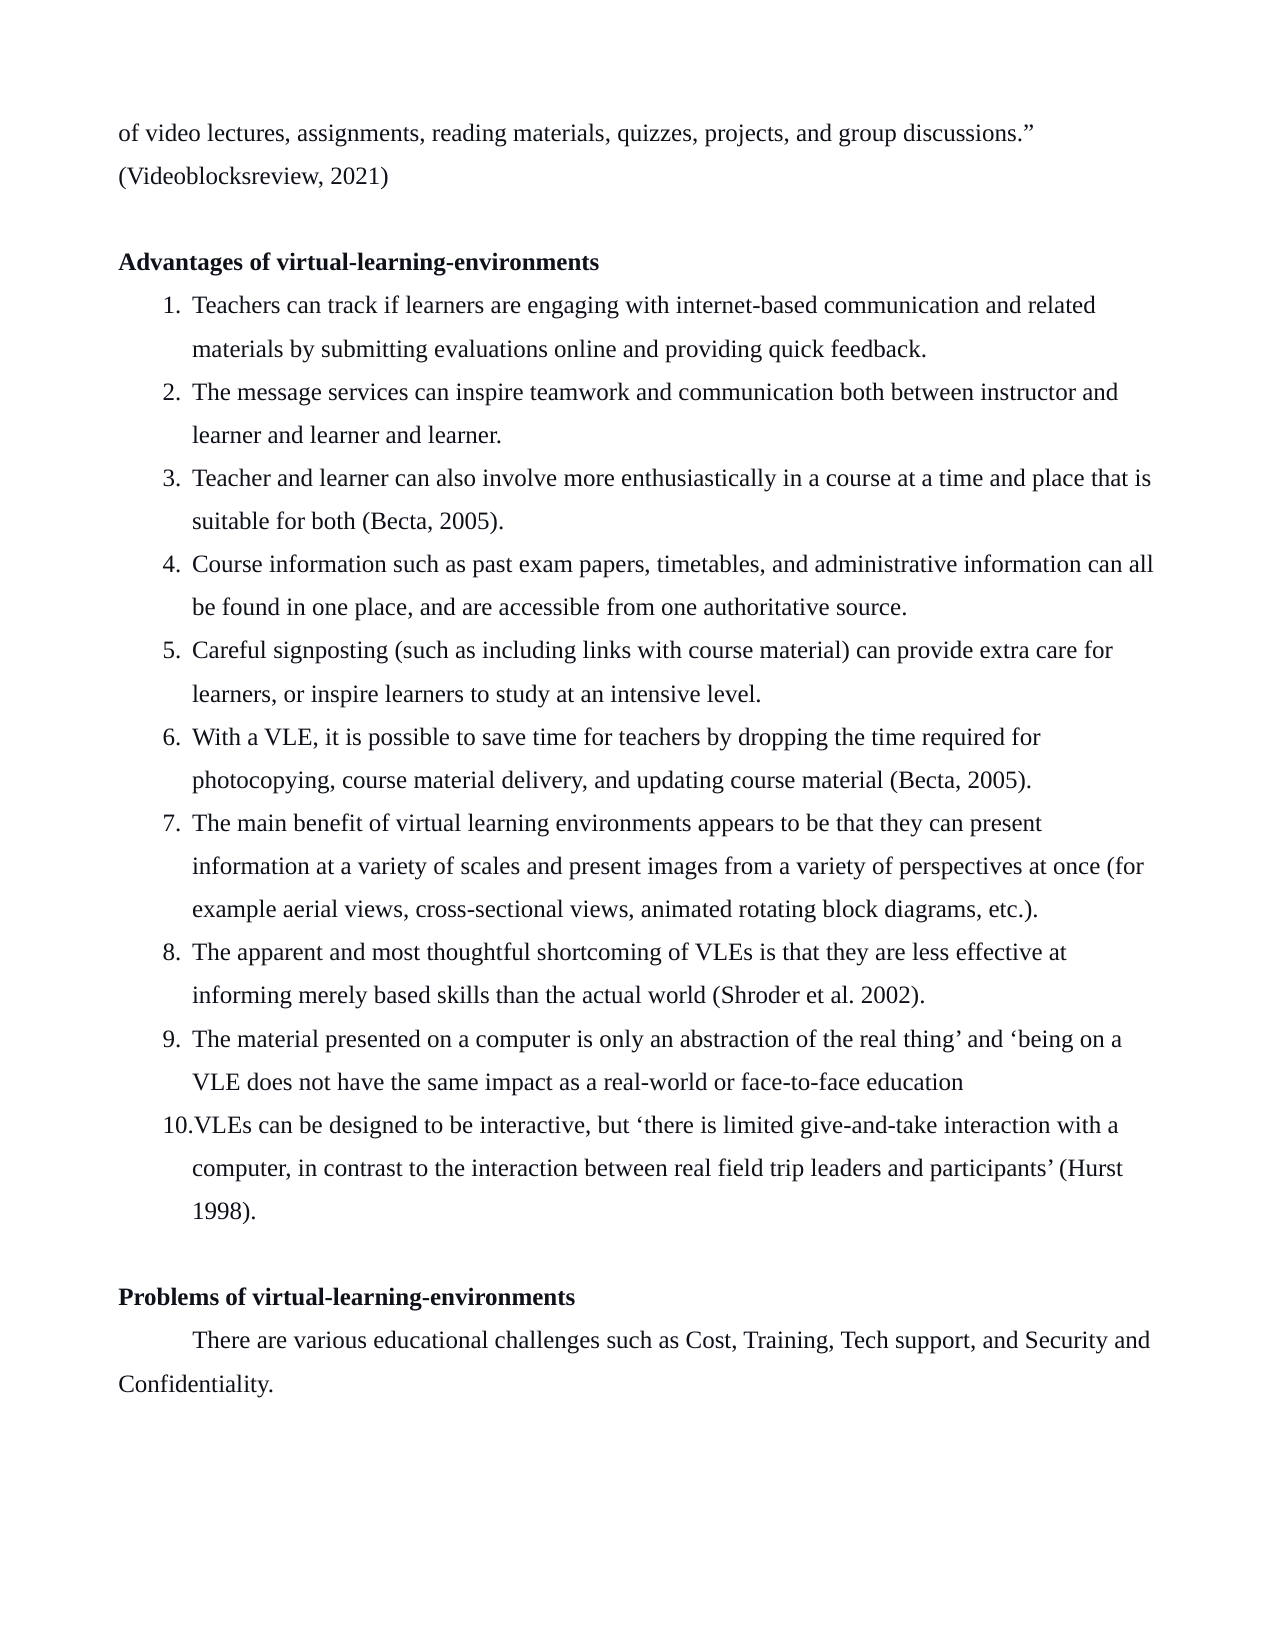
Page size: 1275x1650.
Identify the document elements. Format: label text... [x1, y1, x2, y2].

list Teachers can track if learners are engaging with internet-based communication and related materials by submitting evaluations online and providing quick feedback. [162, 291, 1157, 362]
list Careful signposting (such as including links with course material) can provide extra care for learners, or inspire learners to study at an intensive level. [162, 636, 1157, 707]
list Teacher and learner can also involve more enthusiastically in a course at a time and place that is suitable for both (Becta, 2005). [162, 463, 1157, 535]
list The message services can inspire teamwork and communication both between instructor and learner and learner and learner. [162, 377, 1157, 449]
list The material presented on a computer is only an abstraction of the real thing’ and ‘being on a VLE does not have the same impact as a real-world or face-to-face education [162, 1024, 1157, 1096]
list VLEs can be designed to be interactive, but ‘there is limited give-and-take interaction with a computer, in contrast to the interaction between real field trip leaders and participants’ (Hurst 1998). [162, 1110, 1157, 1225]
text Problems of virtual-learning-environments [118, 1282, 1157, 1311]
list Course information such as past exam papers, timetables, and administrative information can all be found in one place, and are accessible from one authoritative source. [162, 549, 1157, 621]
text There are various educational challenges such as Cost, Training, Tech support, and Security and Confidentiality. [118, 1326, 1157, 1397]
list The apparent and most thoughtful shortcoming of VLEs is that they are less effective at informing merely based skills than the actual world (Shroder et al. 2002). [162, 937, 1157, 1009]
list With a VLE, it is possible to save time for teachers by dropping the time required for photocopying, course material delivery, and updating course material (Becta, 2005). [162, 722, 1157, 794]
list The main benefit of virtual learning environments appears to be that they can present information at a variety of scales and present images from a variety of perspectives at once (for example aerial views, cross-sectional views, animated rotating block diagrams, etc.). [162, 808, 1157, 923]
text Advantages of virtual-learning-environments [118, 247, 1157, 276]
text of video lectures, assignments, reading materials, quizzes, projects, and group discussions.” (Videoblocksreview, 2021) [118, 118, 1157, 190]
